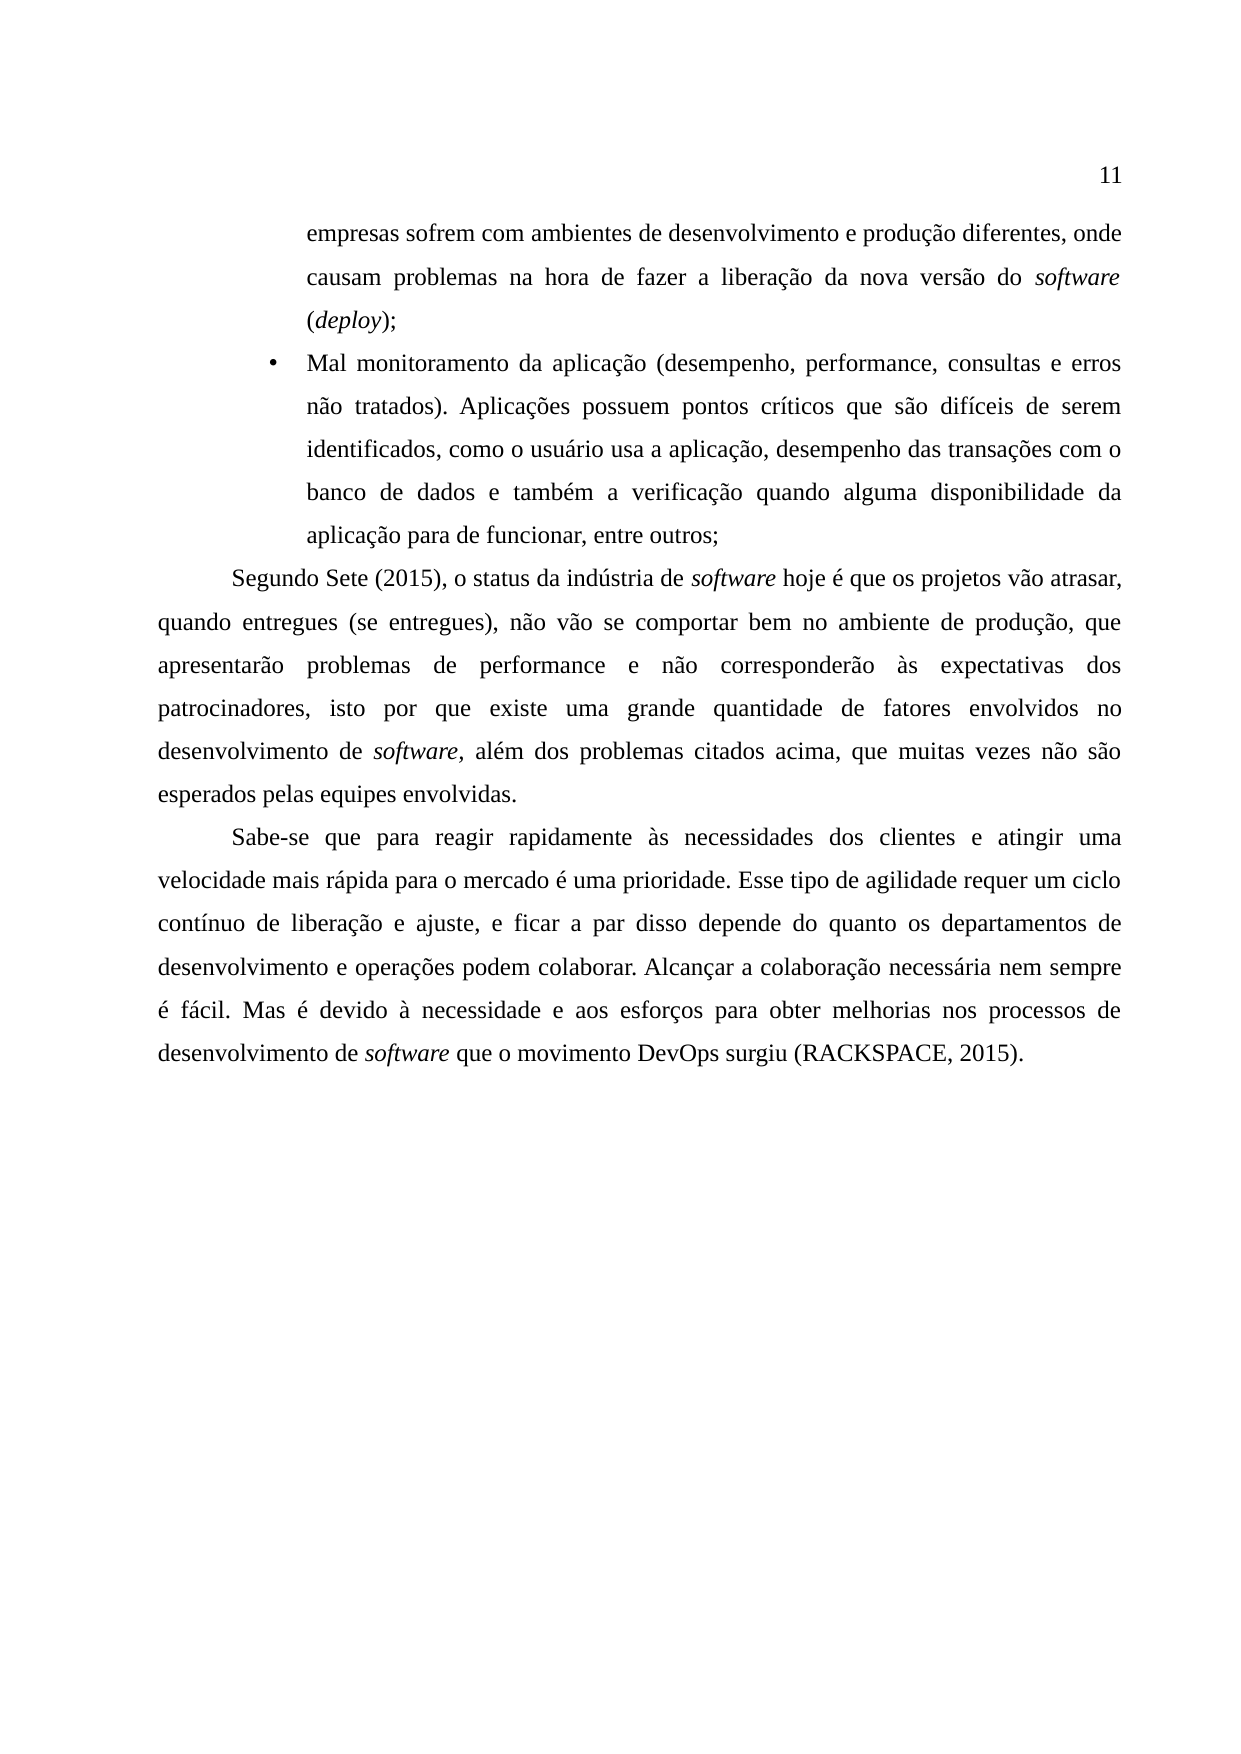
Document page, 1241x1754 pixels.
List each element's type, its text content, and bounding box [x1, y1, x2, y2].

list empresas sofrem com ambientes de desenvolvimento e produção diferentes, onde causam problemas na hora de fazer a liberação da nova versão do software (deploy); [269, 218, 1122, 333]
list Mal monitoramento da aplicação (desempenho, performance, consultas e erros não tratados). Aplicações possuem pontos críticos que são difíceis de serem identificados, como o usuário usa a aplicação, desempenho das transações com o banco de dados e também a verificação quando alguma disponibilidade da aplicação para de funcionar, entre outros; [269, 348, 1122, 549]
text Sabe-se que para reagir rapidamente às necessidades dos clientes e atingir uma velocidade mais rápida para o mercado é uma prioridade. Esse tipo de agilidade requer um ciclo contínuo de liberação e ajuste, e ficar a par disso depende do quanto os departamentos de desenvolvimento e operações podem colaborar. Alcançar a colaboração necessária nem sempre é fácil. Mas é devido à necessidade e aos esforços para obter melhorias nos processos de desenvolvimento de software que o movimento DevOps surgiu (RACKSPACE, 2015). [158, 822, 1122, 1067]
text Segundo Sete (2015), o status da indústria de software hoje é que os projetos vão atrasar, quando entregues (se entregues), não vão se comportar bem no ambiente de produção, que apresentarão problemas de performance e não corresponderão às expectativas dos patrocinadores, isto por que existe uma grande quantidade de fatores envolvidos no desenvolvimento de software, além dos problemas citados acima, que muitas vezes não são esperados pelas equipes envolvidas. [158, 563, 1122, 808]
